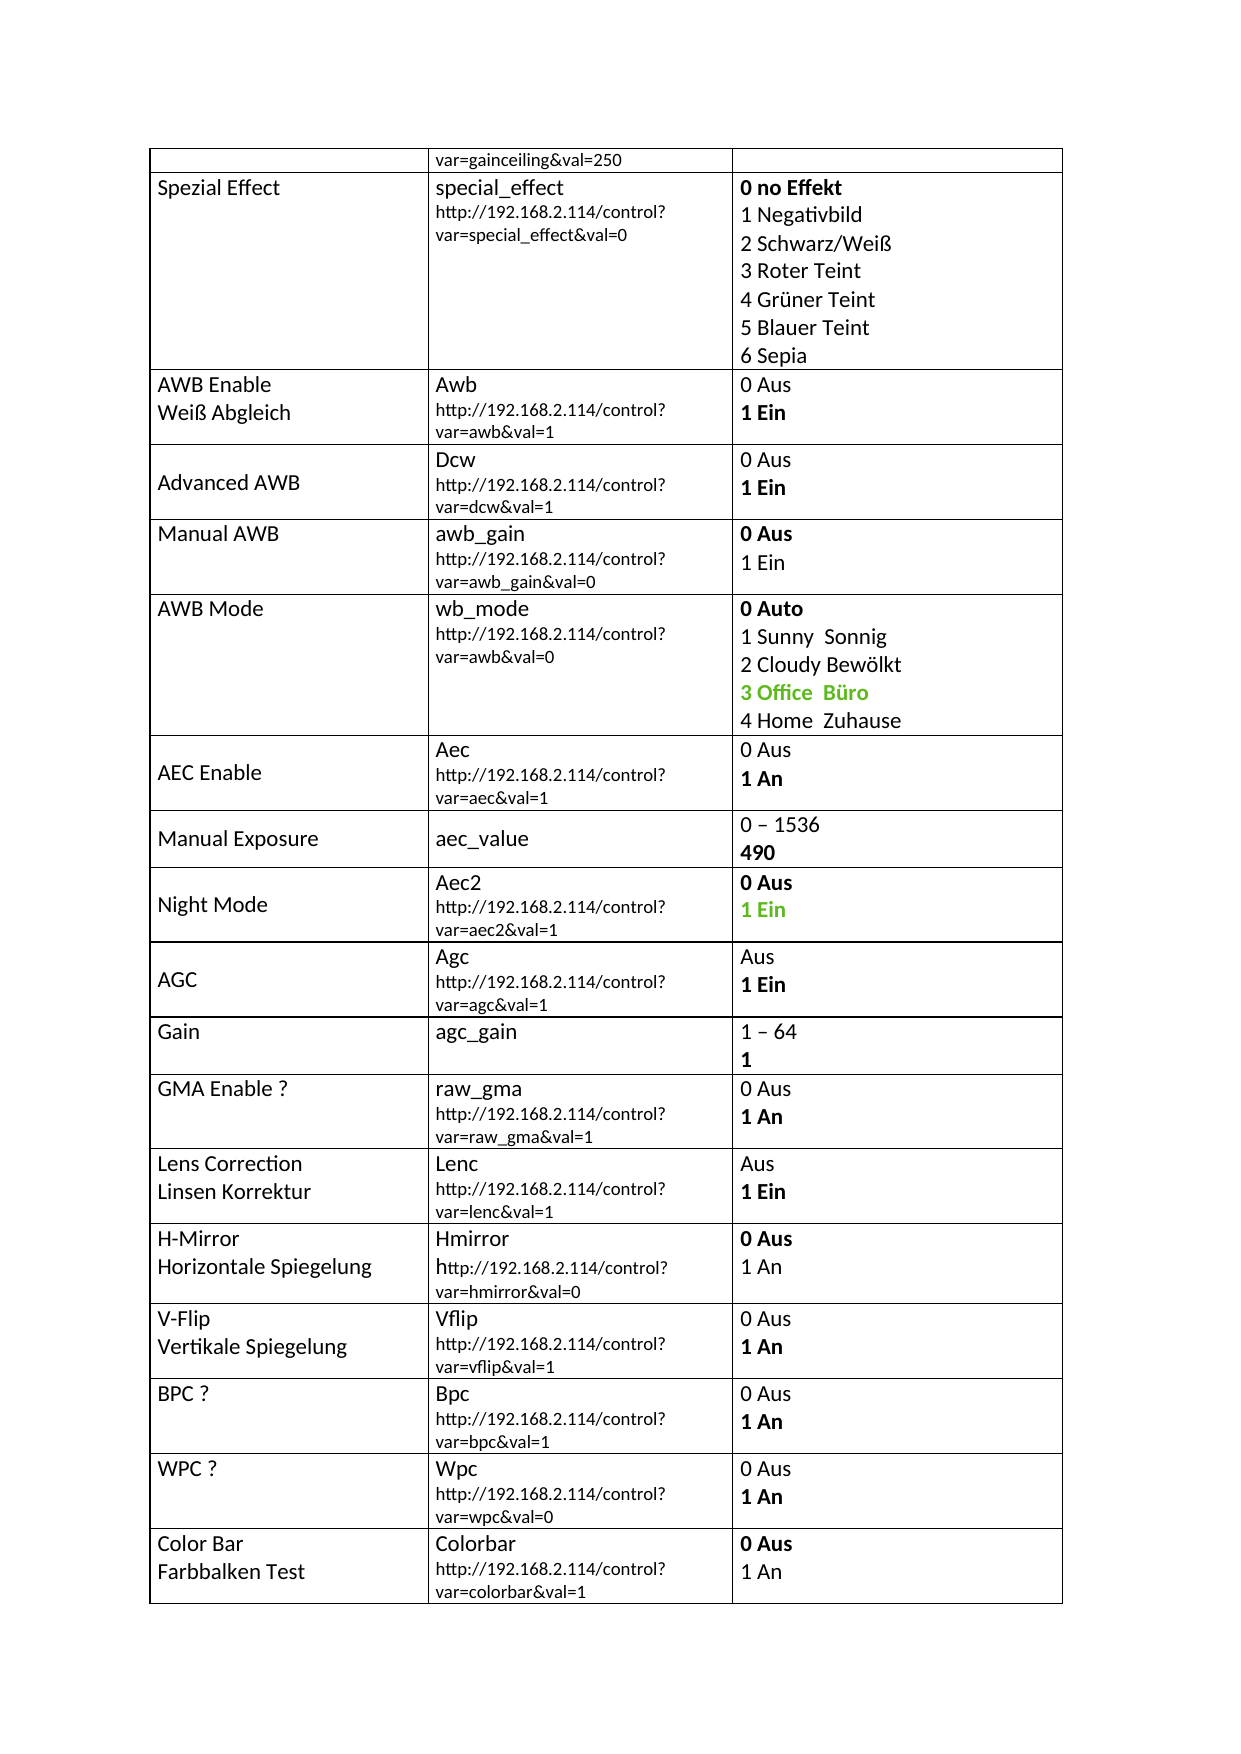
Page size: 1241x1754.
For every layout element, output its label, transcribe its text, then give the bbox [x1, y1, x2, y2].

table_cell Vflip http://192.168.2.114/control?var=vflip&val=1 [429, 1304, 732, 1378]
table_cell 0 Aus 1 Ein [733, 868, 1062, 941]
table_cell 0 Aus 1 Ein [733, 445, 1062, 518]
table_cell WPC ? [151, 1454, 428, 1528]
table_cell 0 Aus 1 An [733, 1454, 1062, 1528]
table_cell var=gainceiling&val=250 [429, 149, 732, 172]
table_cell Spezial Effect [151, 173, 428, 369]
table_cell 0 Aus 1 An [733, 1224, 1062, 1303]
table_cell V-Flip Vertikale Spiegelung [151, 1304, 428, 1378]
table_cell 0 Aus 1 An [733, 736, 1062, 809]
table_cell [733, 149, 1062, 172]
table_cell Color Bar Farbbalken Test [151, 1529, 428, 1603]
table_cell agc_gain [429, 1018, 732, 1073]
table_cell AWB Enable Weiß Abgleich [151, 370, 428, 444]
table_cell Advanced AWB [151, 445, 428, 518]
table_cell Dcw http://192.168.2.114/control?var=dcw&val=1 [429, 445, 732, 518]
table_cell Manual Exposure [151, 811, 428, 867]
table_cell 0 Auto 1 Sunny Sonnig 2 Cloudy Bewölkt 3 Office Büro 4 Home Zuhause [733, 595, 1062, 734]
table_cell Agc http://192.168.2.114/control?var=agc&val=1 [429, 943, 732, 1016]
table_cell 0 Aus 1 An [733, 1075, 1062, 1148]
table_cell H-Mirror Horizontale Spiegelung [151, 1224, 428, 1303]
table_cell AEC Enable [151, 736, 428, 809]
table_cell Aus 1 Ein [733, 943, 1062, 1016]
table_cell 0 Aus 1 An [733, 1379, 1062, 1453]
table_cell Awb http://192.168.2.114/control?var=awb&val=1 [429, 370, 732, 444]
table_cell AGC [151, 943, 428, 1016]
table_cell GMA Enable ? [151, 1075, 428, 1148]
table_cell 1 – 64 1 [733, 1018, 1062, 1073]
table_cell raw_gma http://192.168.2.114/control?var=raw_gma&val=1 [429, 1075, 732, 1148]
table_cell Hmirror http://192.168.2.114/control?var=hmirror&val=0 [429, 1224, 732, 1303]
table_cell Gain [151, 1018, 428, 1073]
table_cell 0 Aus 1 Ein [733, 370, 1062, 444]
table_cell wb_mode http://192.168.2.114/control?var=awb&val=0 [429, 595, 732, 734]
table_cell 0 Aus 1 An [733, 1304, 1062, 1378]
table_cell Colorbar http://192.168.2.114/control?var=colorbar&val=1 [429, 1529, 732, 1603]
table_cell AWB Mode [151, 595, 428, 734]
table_cell special_effect http://192.168.2.114/control?var=special_effect&val=0 [429, 173, 732, 369]
table_cell Aec http://192.168.2.114/control?var=aec&val=1 [429, 736, 732, 809]
table_cell 0 no Effekt 1 Negativbild 2 Schwarz/Weiß 3 Roter Teint 4 Grüner Teint 5 Blauer Teint 6 Sepia [733, 173, 1062, 369]
table_cell Lenc http://192.168.2.114/control?var=lenc&val=1 [429, 1149, 732, 1223]
table_cell 0 Aus 1 Ein [733, 520, 1062, 593]
table_cell Aus 1 Ein [733, 1149, 1062, 1223]
table_cell Manual AWB [151, 520, 428, 593]
table_cell Bpc http://192.168.2.114/control?var=bpc&val=1 [429, 1379, 732, 1453]
table_cell 0 – 1536 490 [733, 811, 1062, 867]
table_cell Night Mode [151, 868, 428, 941]
table_cell Lens Correction Linsen Korrektur [151, 1149, 428, 1223]
table_cell [151, 149, 428, 172]
table_cell awb_gain http://192.168.2.114/control?var=awb_gain&val=0 [429, 520, 732, 593]
table_cell 0 Aus 1 An [733, 1529, 1062, 1603]
table_cell Wpc http://192.168.2.114/control?var=wpc&val=0 [429, 1454, 732, 1528]
table_cell aec_value [429, 811, 732, 867]
table_cell Aec2 http://192.168.2.114/control?var=aec2&val=1 [429, 868, 732, 941]
table_cell BPC ? [151, 1379, 428, 1453]
